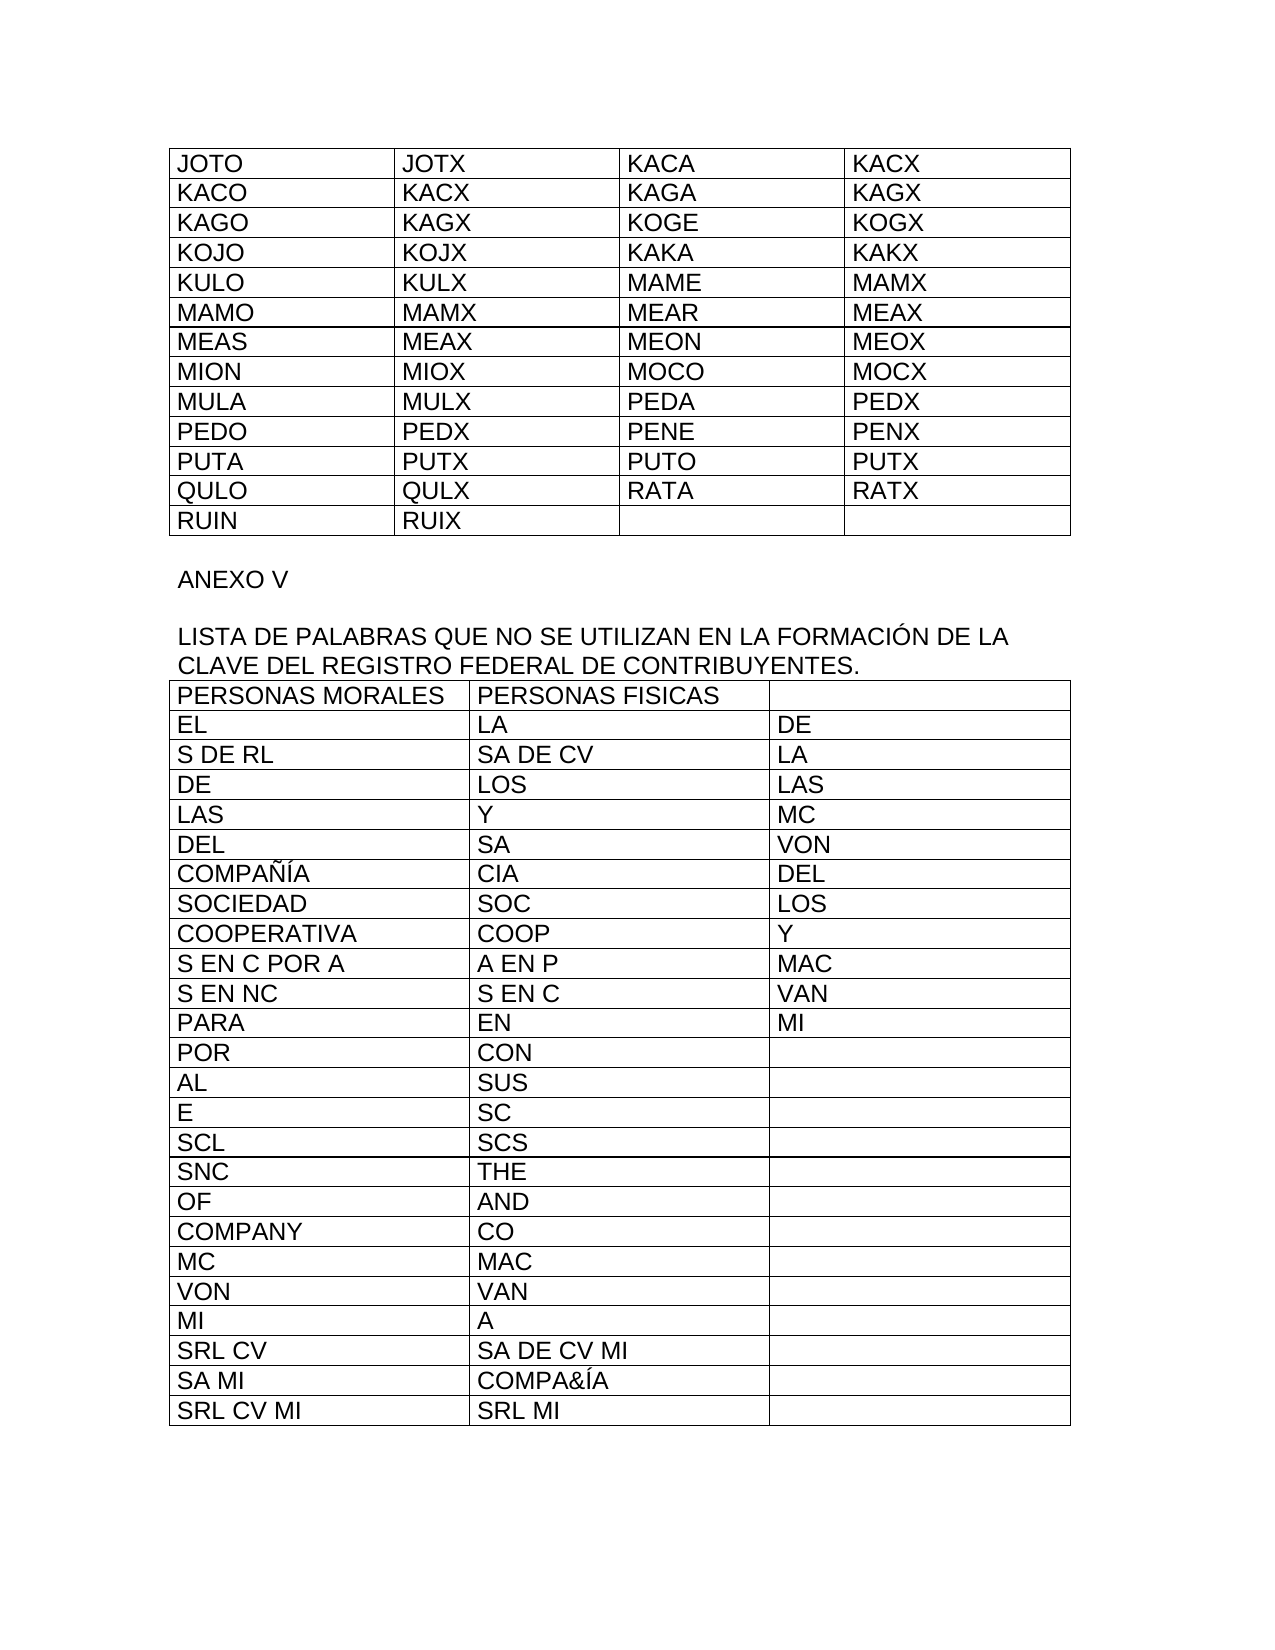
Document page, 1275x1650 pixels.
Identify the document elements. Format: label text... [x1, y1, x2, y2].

table_cell S DE RL [170, 740, 469, 769]
table_cell SOC [470, 889, 769, 918]
table_cell MULX [395, 387, 619, 416]
table_cell KAGO [170, 208, 394, 237]
table_cell LOS [470, 770, 769, 799]
table_cell KOGX [845, 208, 1070, 237]
table_header [770, 681, 1070, 709]
table_cell KACA [620, 149, 844, 177]
table_cell [770, 1068, 1070, 1097]
table_cell [845, 506, 1070, 535]
table_cell [770, 1128, 1070, 1156]
table_cell SCL [170, 1128, 469, 1156]
table_cell A EN P [470, 949, 769, 978]
table_cell COMPAÑÍA [170, 860, 469, 888]
table_cell CIA [470, 860, 769, 888]
table_cell [770, 1306, 1070, 1335]
table_cell MAC [770, 949, 1070, 978]
table_cell SA DE CV MI [470, 1336, 769, 1365]
table_cell [770, 1187, 1070, 1216]
table_cell PUTX [845, 447, 1070, 475]
table_cell THE [470, 1158, 769, 1186]
table_cell KOGE [620, 208, 844, 237]
table_cell Y [770, 919, 1070, 948]
table_cell MI [770, 1009, 1070, 1037]
table_cell DEL [770, 860, 1070, 888]
table_cell MOCX [845, 357, 1070, 386]
table_cell OF [170, 1187, 469, 1216]
table_cell PUTO [620, 447, 844, 475]
table_cell E [170, 1098, 469, 1127]
table_cell RATX [845, 476, 1070, 505]
table_cell KOJX [395, 238, 619, 267]
table_cell MAMX [395, 298, 619, 326]
table_cell DEL [170, 830, 469, 858]
table_cell DE [770, 711, 1070, 739]
table_cell VAN [470, 1277, 769, 1305]
table_cell QULX [395, 476, 619, 505]
table_cell MC [170, 1247, 469, 1276]
table_cell Y [470, 800, 769, 829]
text LISTA DE PALABRAS QUE NO SE UTILIZAN EN LA FORMACIÓN DE LA CLAVE DEL REGISTRO FEDERAL DE CONTRIBUYENTES. [177, 622, 1098, 680]
table_cell [770, 1038, 1070, 1067]
table_cell DE [170, 770, 469, 799]
table_cell MEAR [620, 298, 844, 326]
table_cell MAC [470, 1247, 769, 1276]
table_cell RUIX [395, 506, 619, 535]
table_cell PARA [170, 1009, 469, 1037]
table_cell PEDX [395, 417, 619, 446]
table_cell RATA [620, 476, 844, 505]
table_cell KAGA [620, 179, 844, 207]
table_cell KAGX [845, 179, 1070, 207]
table_cell [770, 1396, 1070, 1424]
table_cell VON [770, 830, 1070, 858]
table_cell MEAX [395, 328, 619, 356]
table_cell KAKA [620, 238, 844, 267]
table_cell PUTX [395, 447, 619, 475]
table_cell LAS [770, 770, 1070, 799]
table_cell MEOX [845, 328, 1070, 356]
table_cell RUIN [170, 506, 394, 535]
table_cell LA [770, 740, 1070, 769]
table_cell MAME [620, 268, 844, 297]
table_cell S EN C POR A [170, 949, 469, 978]
table_cell PENX [845, 417, 1070, 446]
table_cell QULO [170, 476, 394, 505]
table_cell KAKX [845, 238, 1070, 267]
table_cell [770, 1158, 1070, 1186]
table_cell CO [470, 1217, 769, 1246]
table_cell PENE [620, 417, 844, 446]
table_cell S EN C [470, 979, 769, 1007]
table_cell KOJO [170, 238, 394, 267]
table_cell [770, 1336, 1070, 1365]
table_cell LAS [170, 800, 469, 829]
table_cell SUS [470, 1068, 769, 1097]
table_cell KACX [395, 179, 619, 207]
table_cell MI [170, 1306, 469, 1335]
table_cell CON [470, 1038, 769, 1067]
table_cell [770, 1247, 1070, 1276]
table_cell KACX [845, 149, 1070, 177]
table_cell SA MI [170, 1366, 469, 1395]
table_cell KULO [170, 268, 394, 297]
table_cell SOCIEDAD [170, 889, 469, 918]
table_cell PEDX [845, 387, 1070, 416]
table_cell KAGX [395, 208, 619, 237]
table_cell MIOX [395, 357, 619, 386]
table_cell SRL CV [170, 1336, 469, 1365]
table_cell COMPA&ÍA [470, 1366, 769, 1395]
table_cell SCS [470, 1128, 769, 1156]
table_cell EL [170, 711, 469, 739]
table_cell LOS [770, 889, 1070, 918]
table_cell MC [770, 800, 1070, 829]
table_cell KULX [395, 268, 619, 297]
table_cell EN [470, 1009, 769, 1037]
table_header PERSONAS MORALES [170, 681, 469, 709]
table_cell AND [470, 1187, 769, 1216]
table_header PERSONAS FISICAS [470, 681, 769, 709]
table_cell JOTO [170, 149, 394, 177]
table_cell MION [170, 357, 394, 386]
table_cell [770, 1366, 1070, 1395]
table_cell SNC [170, 1158, 469, 1186]
table_cell A [470, 1306, 769, 1335]
table_cell AL [170, 1068, 469, 1097]
table_cell VAN [770, 979, 1070, 1007]
table_cell [770, 1217, 1070, 1246]
table_cell S EN NC [170, 979, 469, 1007]
table_cell SRL MI [470, 1396, 769, 1424]
table_cell SRL CV MI [170, 1396, 469, 1424]
table_cell [770, 1098, 1070, 1127]
table_cell COMPANY [170, 1217, 469, 1246]
table_cell SA [470, 830, 769, 858]
table_cell MOCO [620, 357, 844, 386]
table_cell MULA [170, 387, 394, 416]
table_cell KACO [170, 179, 394, 207]
table_cell COOPERATIVA [170, 919, 469, 948]
table_cell MEON [620, 328, 844, 356]
table_cell SA DE CV [470, 740, 769, 769]
table_cell PEDO [170, 417, 394, 446]
table_cell [770, 1277, 1070, 1305]
table_cell MAMX [845, 268, 1070, 297]
text ANEXO V [177, 565, 1098, 593]
table_cell SC [470, 1098, 769, 1127]
table_cell COOP [470, 919, 769, 948]
table_cell PEDA [620, 387, 844, 416]
table_cell PUTA [170, 447, 394, 475]
table_cell VON [170, 1277, 469, 1305]
table_cell MEAX [845, 298, 1070, 326]
table_cell POR [170, 1038, 469, 1067]
table_cell MEAS [170, 328, 394, 356]
table_cell LA [470, 711, 769, 739]
table_cell MAMO [170, 298, 394, 326]
table_cell [620, 506, 844, 535]
table_cell JOTX [395, 149, 619, 177]
